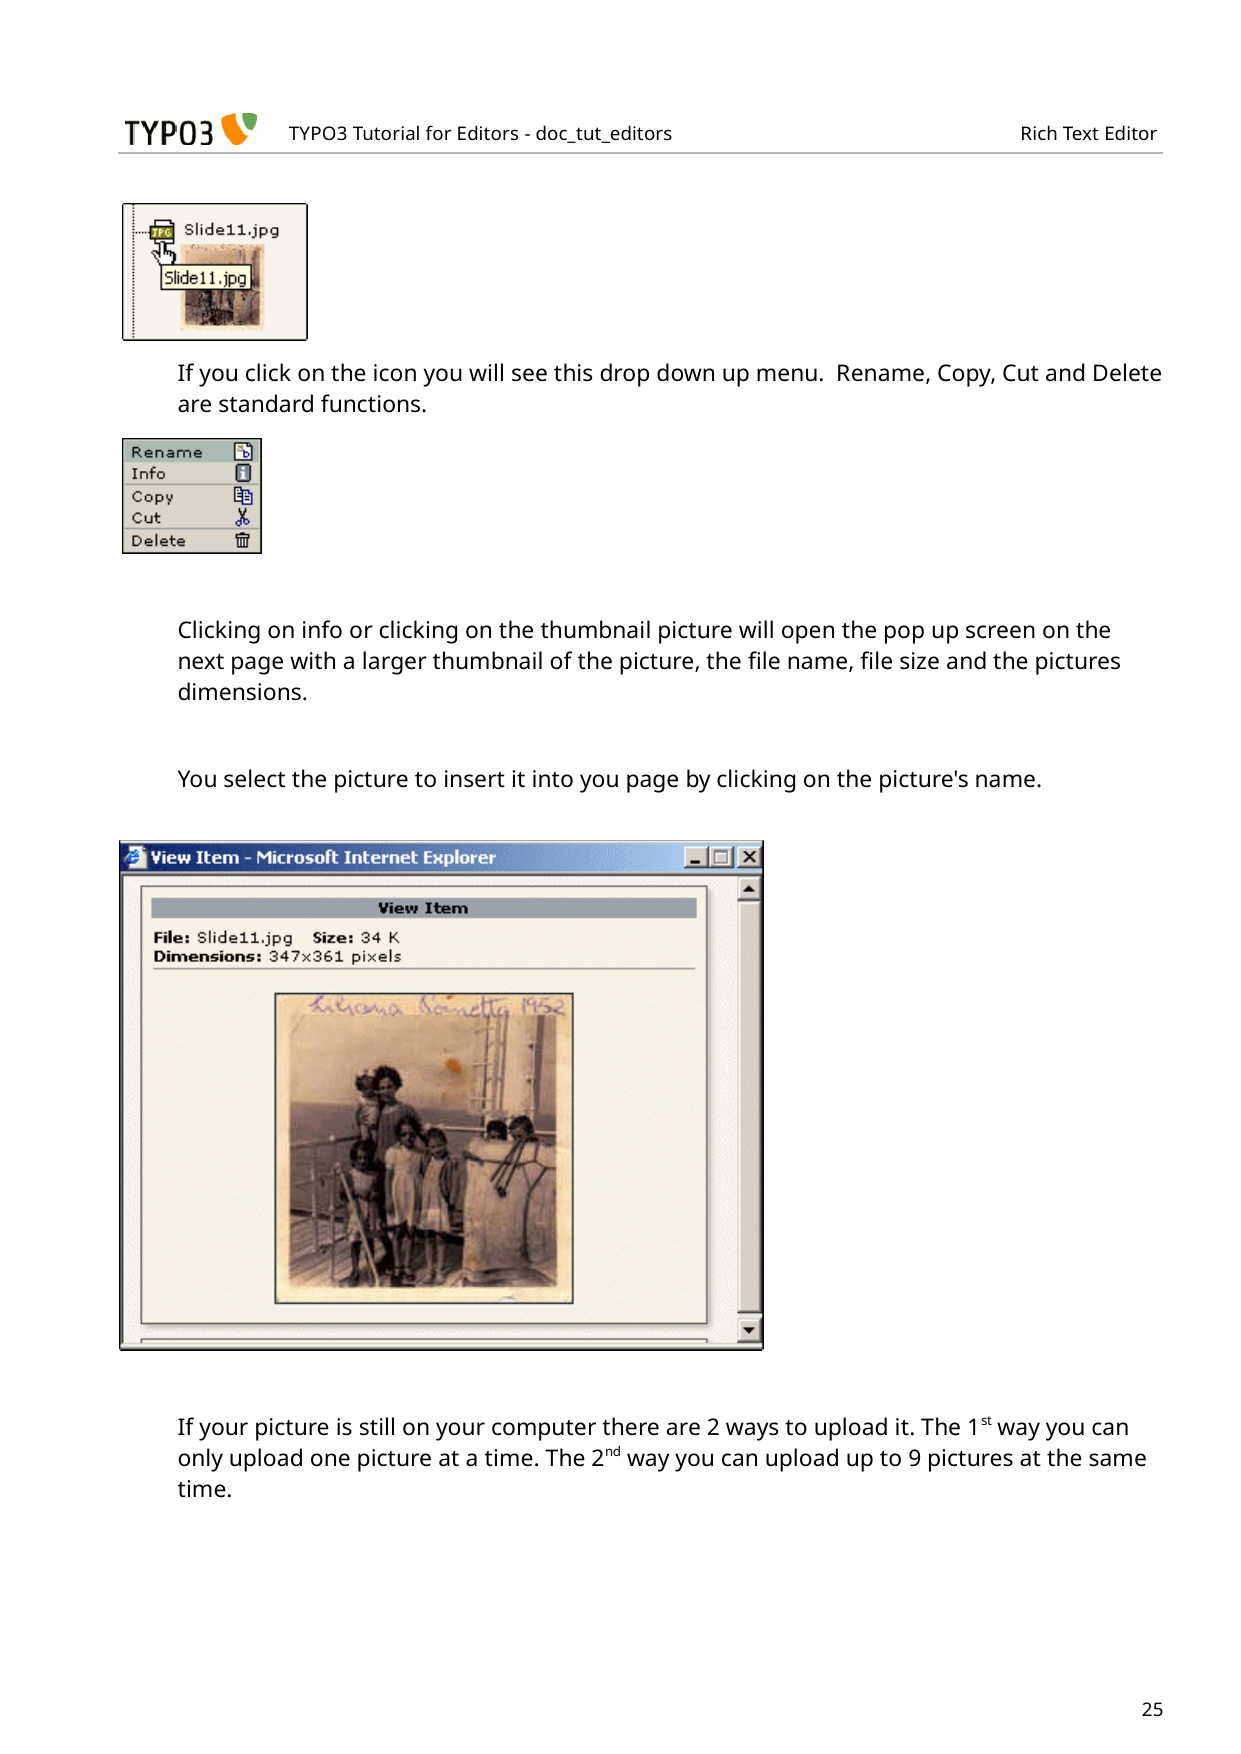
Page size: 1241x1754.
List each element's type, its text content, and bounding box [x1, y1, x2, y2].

picture [122, 203, 308, 341]
text If your picture is still on your computer there are 2 ways to upload it. The 1st way you can only upload one picture at a time. The 2nd way you can upload up to 9 pictures at the same time. [177, 1411, 1163, 1504]
text Clicking on info or clicking on the thumbnail picture will open the pop up screen on the next page with a larger thumbnail of the picture, the file name, file size and the pictures dimensions. [177, 614, 1163, 707]
text You select the picture to insert it into you page by clicking on the picture's name. [177, 763, 1163, 794]
picture [119, 840, 764, 1351]
text If you click on the icon you will see this drop down up menu. Rename, Copy, Cut and Delete are standard functions. [177, 202, 1163, 419]
picture [122, 438, 262, 554]
picture [124, 112, 260, 145]
